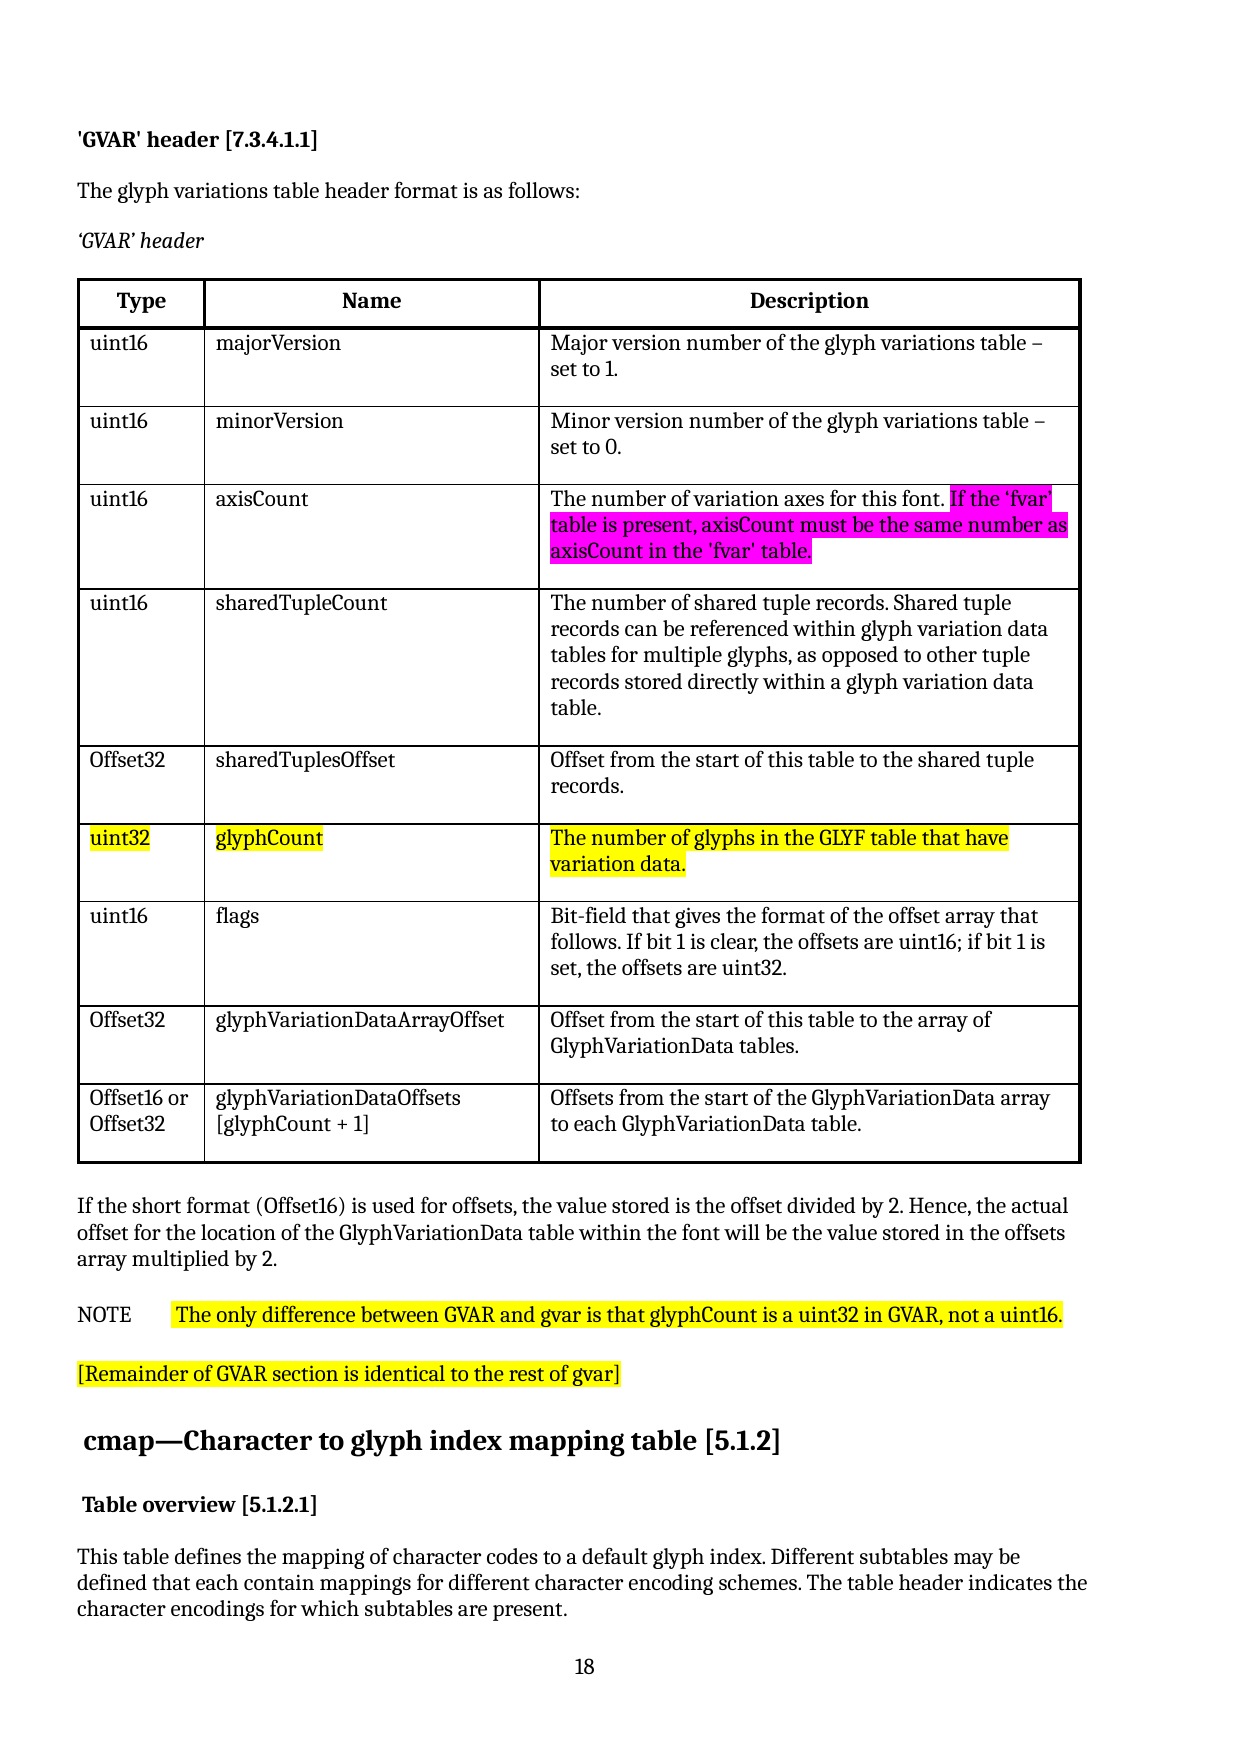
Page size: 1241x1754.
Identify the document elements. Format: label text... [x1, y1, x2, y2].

table_cell sharedTupleCount [205, 590, 538, 745]
table_cell The number of glyphs in the GLYF table that have variation data. [540, 825, 1078, 901]
table_cell axisCount [205, 485, 538, 588]
text NOTE The only difference between GVAR and gvar is that glyphCount is a uint32 in GVAR, not a uint16. [77, 1301, 1093, 1328]
text The glyph variations table header format is as follows: [77, 178, 1093, 204]
table_cell Major version number of the glyph variations table – set to 1. [540, 330, 1078, 406]
subtitle cmap—Character to glyph index mapping table [5.1.2] [77, 1424, 1093, 1458]
table_cell Offset32 [80, 747, 204, 823]
table_cell glyphVariationDataOffsets [glyphCount + 1] [205, 1085, 538, 1161]
text [Remainder of GVAR section is identical to the rest of gvar] [77, 1361, 1093, 1387]
table_header Description [541, 281, 1078, 326]
table_cell minorVersion [205, 407, 538, 484]
table_cell uint16 [80, 330, 204, 406]
subtitle Table overview [5.1.2.1] [77, 1492, 1093, 1518]
table_cell Offset from the start of this table to the array of GlyphVariationData tables. [540, 1007, 1078, 1083]
text ‘GVAR’ header [77, 228, 1093, 254]
text If the short format (Offset16) is used for offsets, the value stored is the offset divided by 2. Hence, the actual offset for the location of the GlyphVariationData table within the font will be the value stored in the offsets array multiplied by 2. [77, 1193, 1093, 1272]
subtitle 'GVAR' header [7.3.4.1.1] [77, 127, 1093, 153]
table_cell uint16 [80, 590, 204, 745]
table_cell glyphVariationDataArrayOffset [205, 1007, 538, 1083]
table_cell flags [205, 902, 538, 1005]
table_cell sharedTuplesOffset [205, 747, 538, 823]
table_cell uint16 [80, 485, 204, 588]
table_cell Offsets from the start of the GlyphVariationData array to each GlyphVariationData table. [540, 1085, 1078, 1161]
table_cell uint32 [80, 825, 204, 901]
table_header Type [80, 281, 203, 326]
table_cell Offset32 [80, 1007, 204, 1083]
table_cell majorVersion [205, 330, 538, 406]
text This table defines the mapping of character codes to a default glyph index. Different subtables may be defined that each contain mappings for different character encoding schemes. The table header indicates the character encodings for which subtables are present. [77, 1543, 1093, 1622]
table_cell The number of variation axes for this font. If the ‘fvar’ table is present, axisCount must be the same number as axisCount in the 'fvar' table. [540, 485, 1078, 588]
table_cell uint16 [80, 407, 204, 484]
table_cell Offset from the start of this table to the shared tuple records. [540, 747, 1078, 823]
table_cell The number of shared tuple records. Shared tuple records can be referenced within glyph variation data tables for multiple glyphs, as opposed to other tuple records stored directly within a glyph variation data table. [540, 590, 1078, 745]
table_cell Offset16 or Offset32 [80, 1085, 204, 1161]
table_cell Minor version number of the glyph variations table – set to 0. [540, 407, 1078, 484]
table_cell uint16 [80, 902, 204, 1005]
table_header Name [206, 281, 538, 326]
table_cell Bit-field that gives the format of the offset array that follows. If bit 1 is clear, the offsets are uint16; if bit 1 is set, the offsets are uint32. [540, 902, 1078, 1005]
table_cell glyphCount [205, 825, 538, 901]
